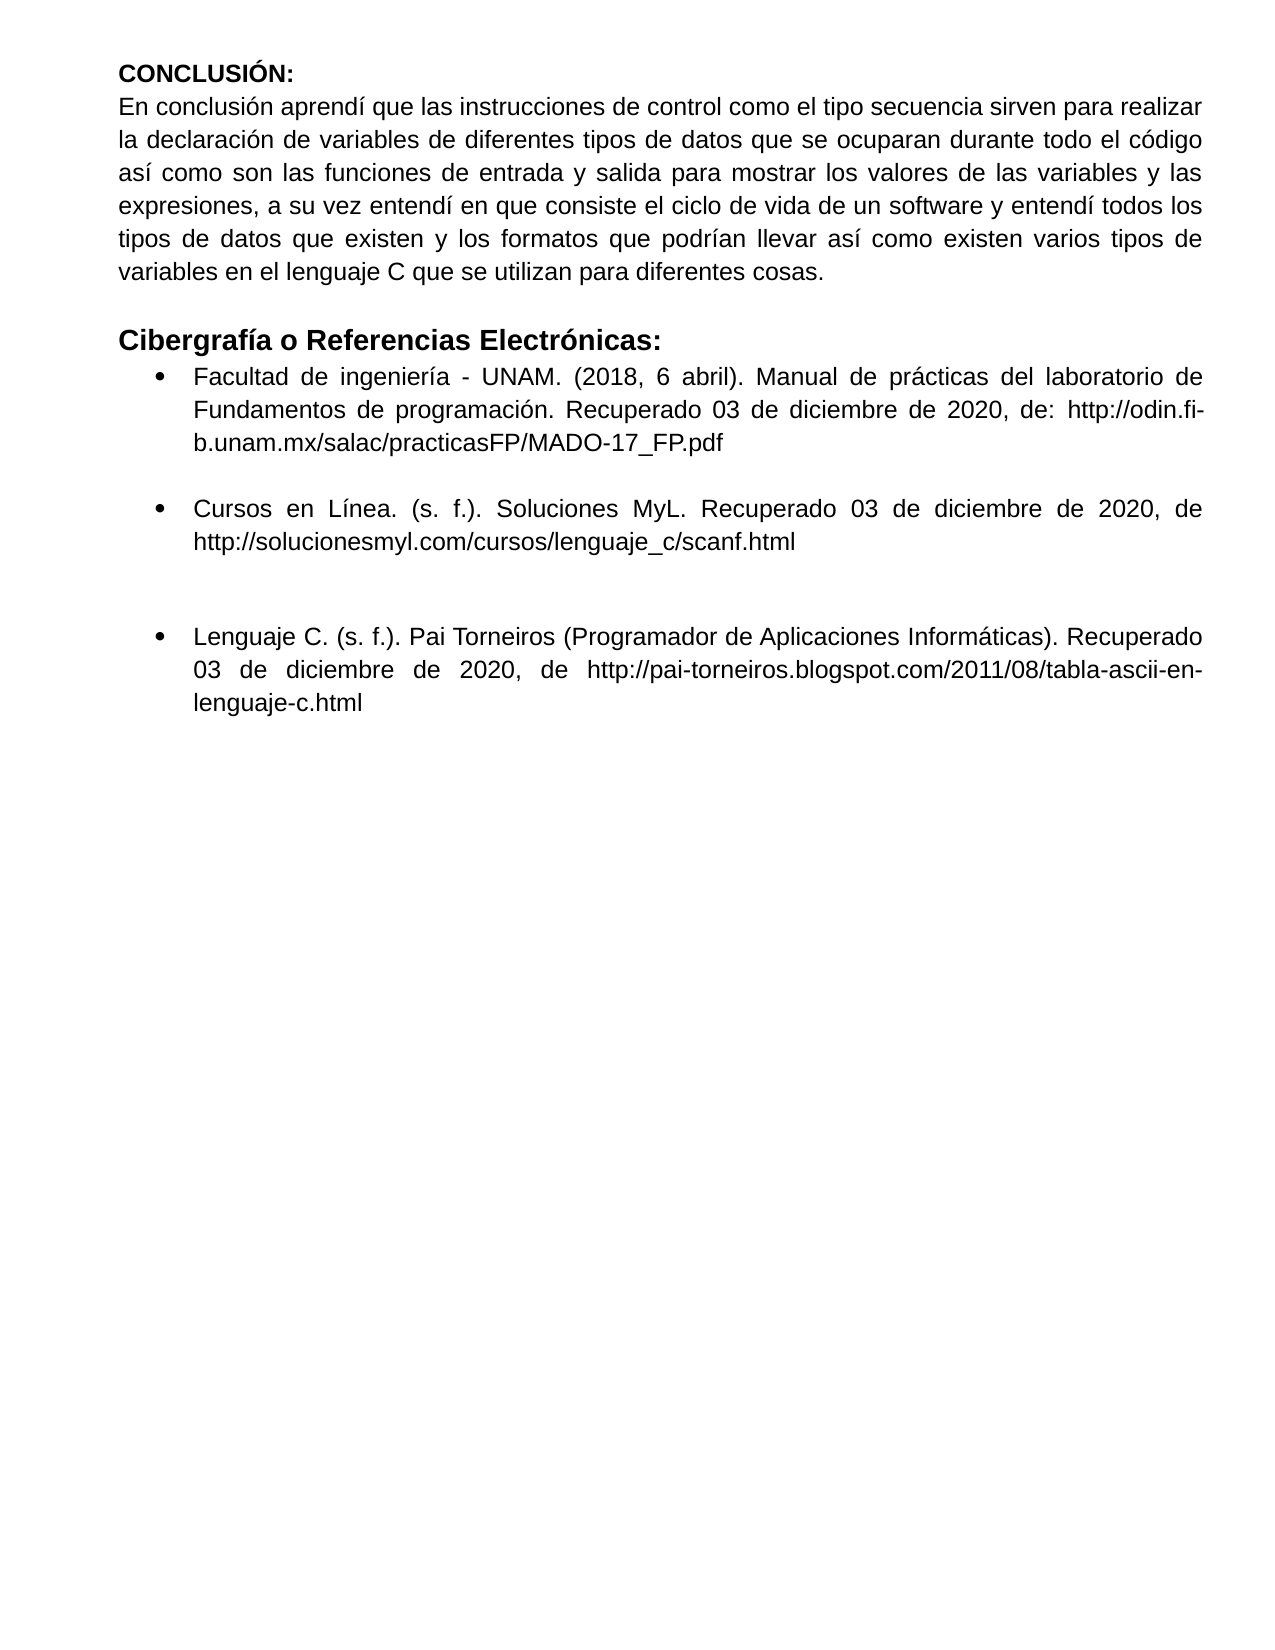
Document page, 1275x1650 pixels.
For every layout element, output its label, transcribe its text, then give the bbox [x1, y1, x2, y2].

list Facultad de ingeniería - UNAM. (2018, 6 abril). Manual de prácticas del laboratorio de Fundamentos de programación. Recuperado 03 de diciembre de 2020, de: http://odin.fi-b.unam.mx/salac/practicasFP/MADO-17_FP.pdf [156, 362, 1205, 457]
list Cursos en Línea. (s. f.). Soluciones MyL. Recuperado 03 de diciembre de 2020, de http://solucionesmyl.com/cursos/lenguaje_c/scanf.html [156, 494, 1205, 556]
text Cibergrafía o Referencias Electrónicas: [118, 323, 1205, 357]
text En conclusión aprendí que las instrucciones de control como el tipo secuencia sirven para realizar la declaración de variables de diferentes tipos de datos que se ocuparan durante todo el código así como son las funciones de entrada y salida para mostrar los valores de las variables y las expresiones, a su vez entendí en que consiste el ciclo de vida de un software y entendí todos los tipos de datos que existen y los formatos que podrían llevar así como existen varios tipos de variables en el lenguaje C que se utilizan para diferentes cosas. [118, 92, 1205, 286]
list Lenguaje C. (s. f.). Pai Torneiros (Programador de Aplicaciones Informáticas). Recuperado 03 de diciembre de 2020, de http://pai-torneiros.blogspot.com/2011/08/tabla-ascii-en-lenguaje-c.html [156, 622, 1205, 717]
text CONCLUSIÓN: [118, 59, 1205, 88]
